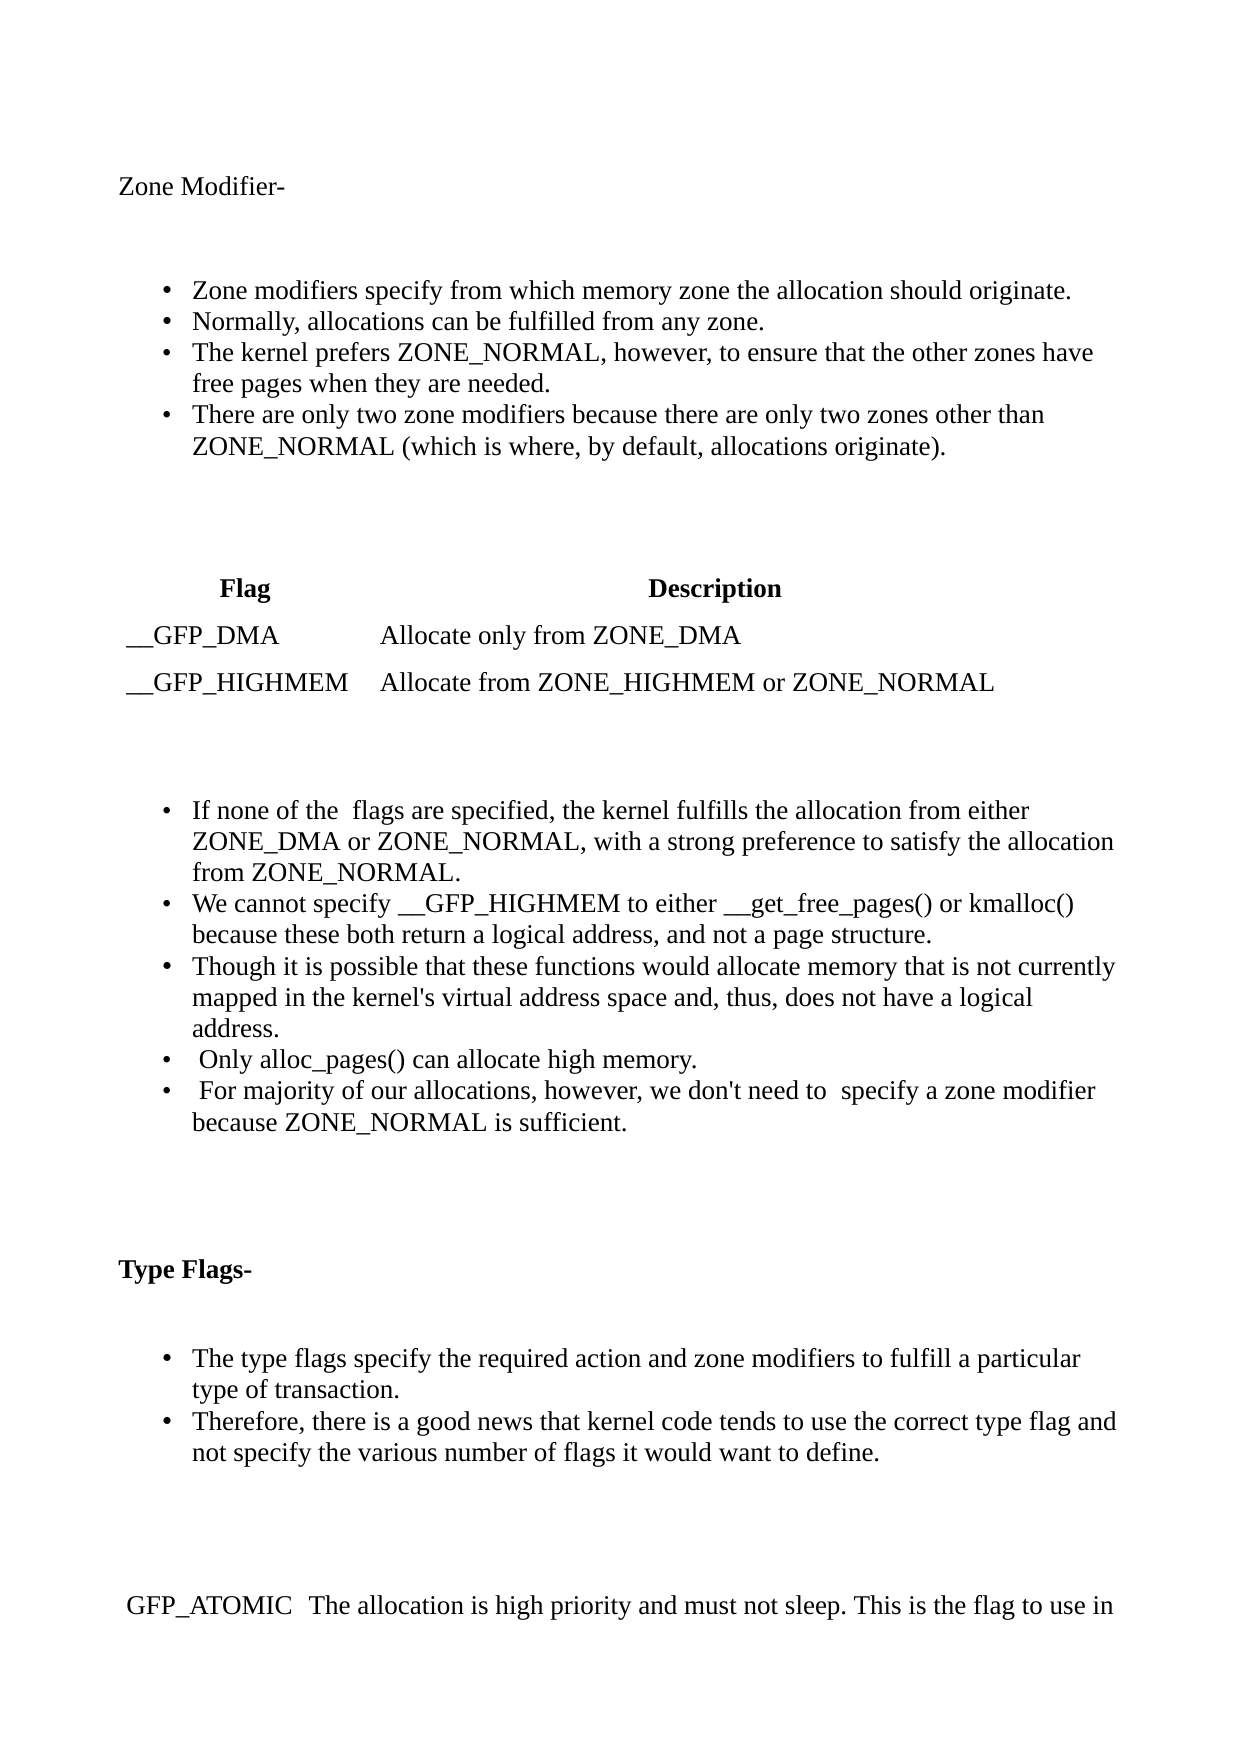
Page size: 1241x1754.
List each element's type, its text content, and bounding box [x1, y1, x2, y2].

list Therefore, there is a good news that kernel code tends to use the correct type flag and not specify the various number of flags it would want to define. [162, 1405, 1122, 1467]
list Only alloc_pages() can allocate high memory. [162, 1043, 1122, 1074]
table_header GFP_ATOMIC [118, 1581, 300, 1628]
table_cell __GFP_HIGHMEM [118, 658, 372, 705]
table_header The allocation is high priority and must not sleep. This is the flag to use in [300, 1581, 1122, 1628]
table_cell Allocate only from ZONE_DMA [372, 611, 1058, 658]
list The kernel prefers ZONE_NORMAL, however, to ensure that the other zones have free pages when they are needed. [162, 336, 1122, 398]
table_cell __GFP_DMA [118, 611, 372, 658]
list There are only two zone modifiers because there are only two zones other than ZONE_NORMAL (which is where, by default, allocations originate). [162, 398, 1122, 461]
list For majority of our allocations, however, we don't need to specify a zone modifier because ZONE_NORMAL is sufficient. [162, 1074, 1122, 1137]
list Though it is possible that these functions would allocate memory that is not currently mapped in the kernel's virtual address space and, thus, does not have a logical address. [162, 950, 1122, 1043]
table_header Description [372, 565, 1058, 611]
subtitle Type Flags- [118, 1253, 1122, 1284]
table_header Flag [118, 565, 372, 611]
list Normally, allocations can be fulfilled from any zone. [162, 305, 1122, 336]
list If none of the flags are specified, the kernel fulfills the allocation from either ZONE_DMA or ZONE_NORMAL, with a strong preference to satisfy the allocation from ZONE_NORMAL. [162, 794, 1122, 887]
table_cell Allocate from ZONE_HIGHMEM or ZONE_NORMAL [372, 658, 1058, 705]
list Zone modifiers specify from which memory zone the allocation should originate. [162, 274, 1122, 305]
list The type flags specify the required action and zone modifiers to fulfill a particular type of transaction. [162, 1342, 1122, 1405]
text Zone Modifier- [118, 170, 1122, 201]
list We cannot specify __GFP_HIGHMEM to either __get_free_pages() or kmalloc() because these both return a logical address, and not a page structure. [162, 887, 1122, 950]
